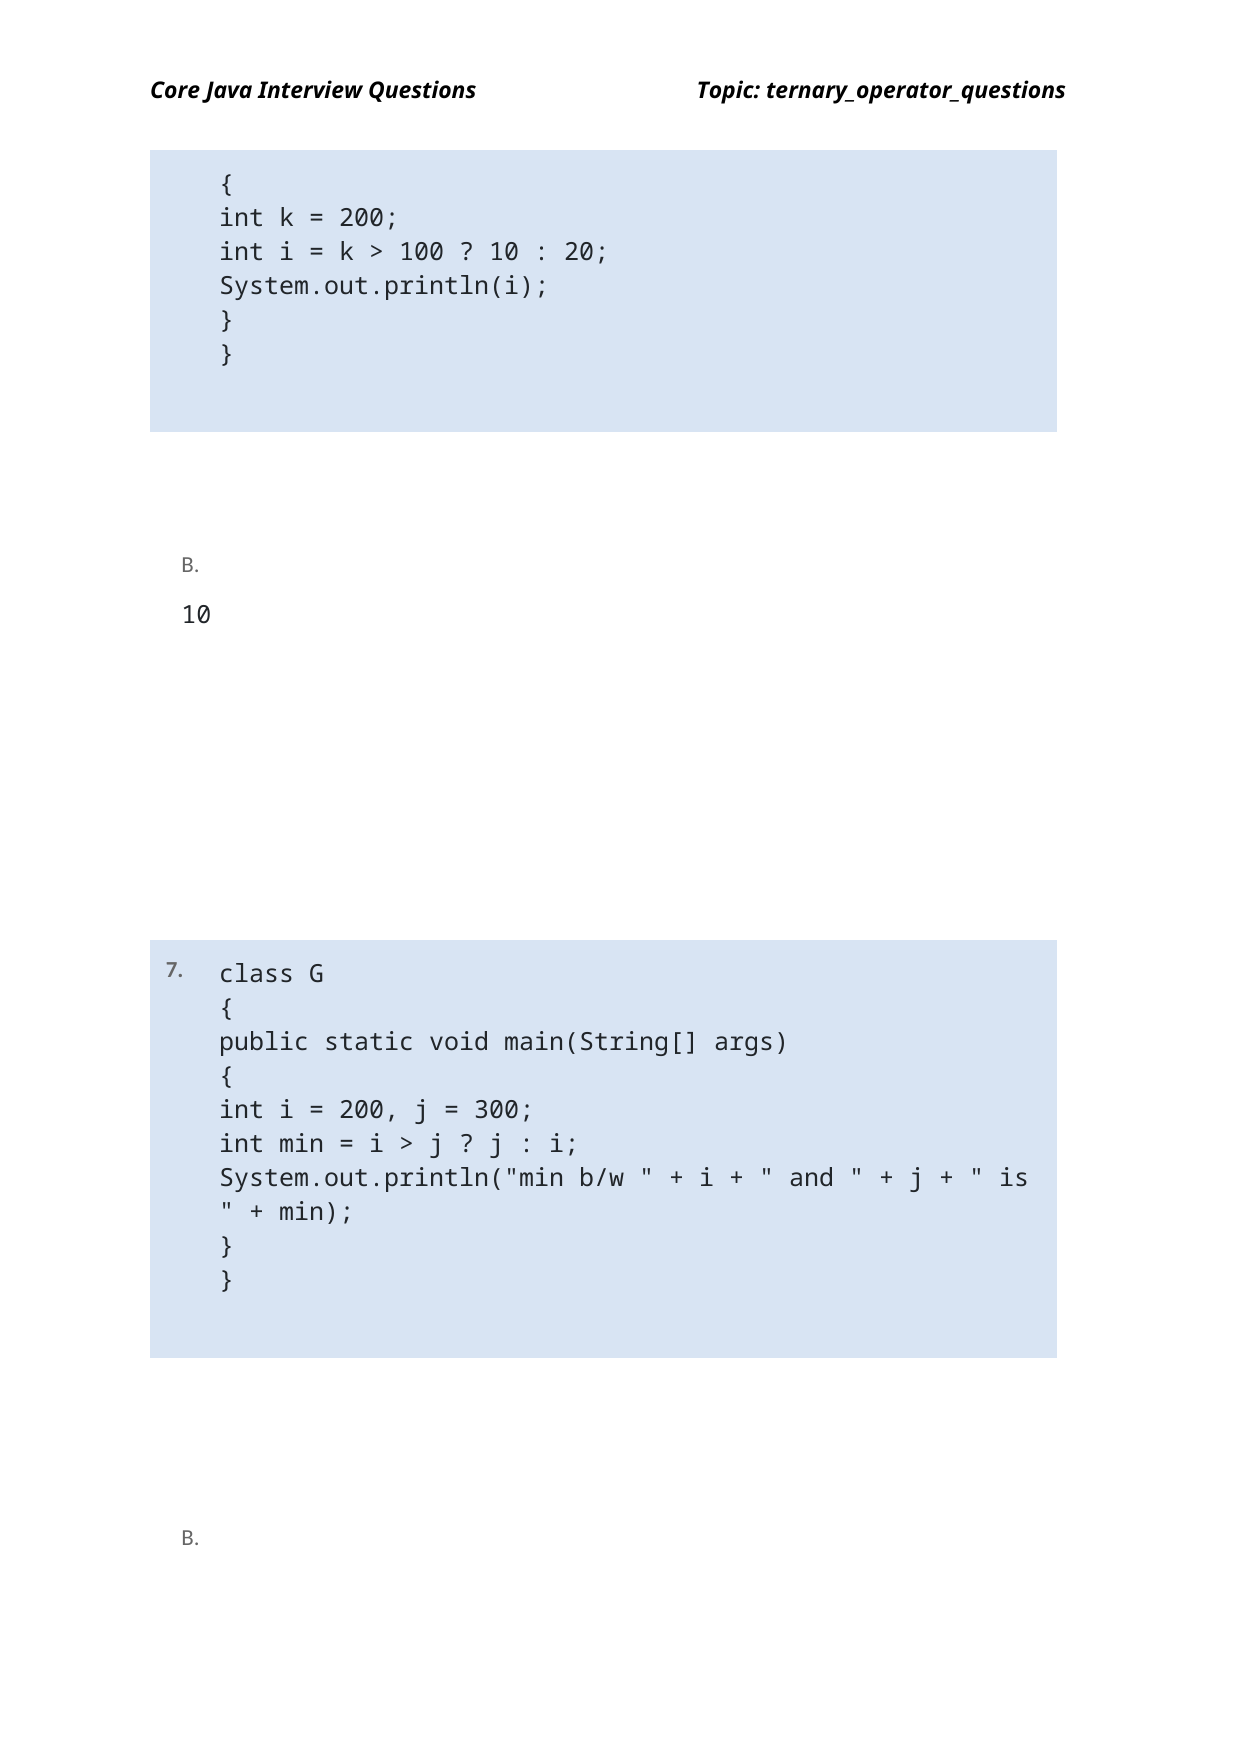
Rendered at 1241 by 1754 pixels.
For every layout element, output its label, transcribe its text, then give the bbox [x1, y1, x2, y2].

table_cell [1057, 150, 1090, 432]
table_cell [150, 1359, 1090, 1586]
table_header class G { public static void main(String[] args) { int i = 200, j = 300; int min = i > j ? j : i; System.out.println("min b/w " + i + " and " + j + " is " + min); } } [203, 940, 1057, 1358]
table_header 7. [150, 940, 203, 1358]
table_header [181, 1374, 552, 1523]
table_header B. 10 [181, 550, 242, 733]
table_header [181, 448, 242, 550]
table_header B. [181, 1523, 539, 1570]
table_header [1058, 940, 1090, 1358]
table_cell [150, 433, 1090, 940]
table_cell { int k = 200; int i = k > 100 ? 10 : 20; System.out.println(i); } } [203, 150, 1057, 432]
table_cell [150, 150, 203, 432]
